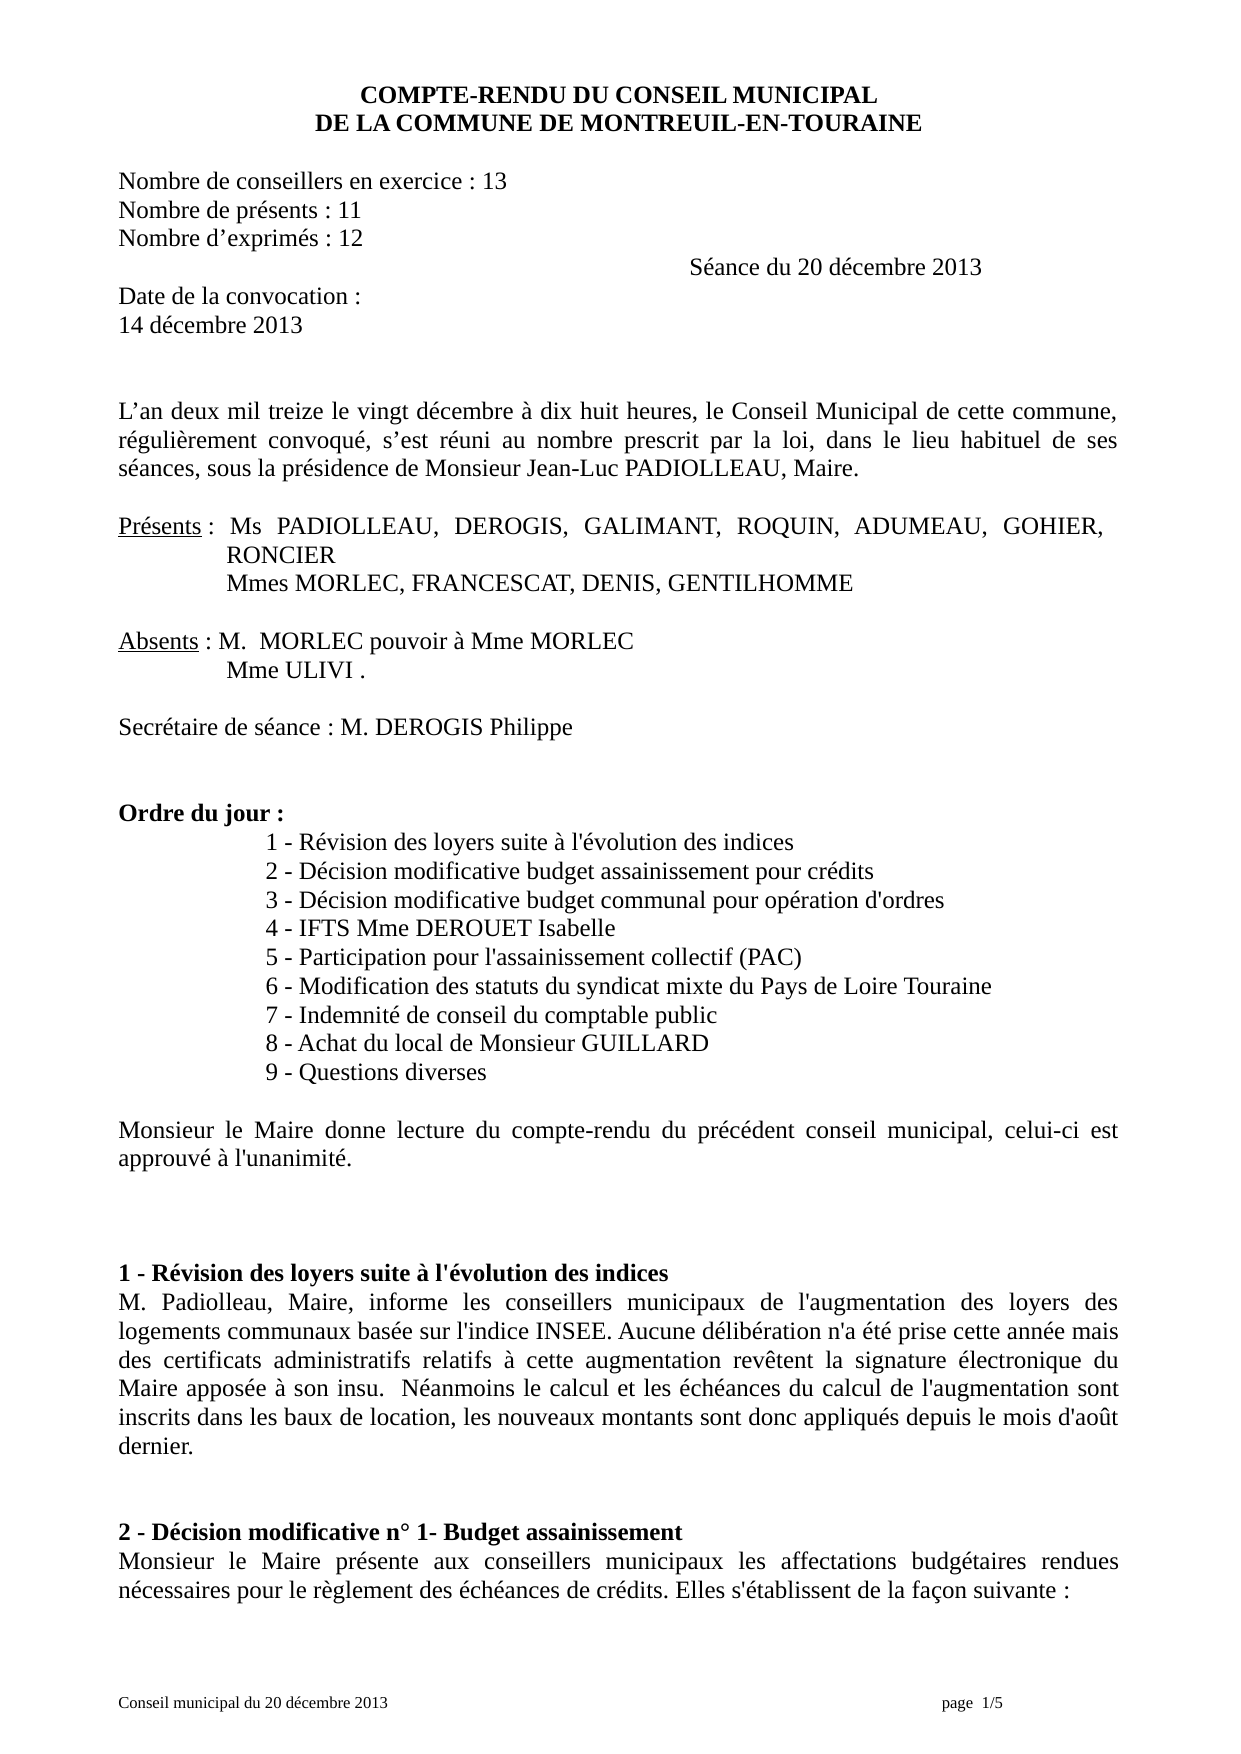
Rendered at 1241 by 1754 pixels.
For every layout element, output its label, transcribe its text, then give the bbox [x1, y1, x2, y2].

list 4 - IFTS Mme DEROUET Isabelle [236, 913, 1120, 942]
text Mme ULIVI . [118, 655, 1120, 683]
text Monsieur le Maire donne lecture du compte-rendu du précédent conseil municipal, celui-ci est approuvé à l'unanimité. [118, 1115, 1120, 1172]
text Ordre du jour : [118, 798, 1120, 827]
text L’an deux mil treize le vingt décembre à dix huit heures, le Conseil Municipal de cette commune, régulièrement convoqué, s’est réuni au nombre prescrit par la loi, dans le lieu habituel de ses séances, sous la présidence de Monsieur Jean-Luc PADIOLLEAU, Maire. [118, 396, 1120, 482]
text Présents : Ms PADIOLLEAU, DEROGIS, GALIMANT, ROQUIN, ADUMEAU, GOHIER, RONCIER [118, 511, 1120, 568]
text Mmes MORLEC, FRANCESCAT, DENIS, GENTILHOMME [118, 568, 1120, 597]
list 1 - Révision des loyers suite à l'évolution des indices [118, 1258, 1120, 1287]
text M. Padiolleau, Maire, informe les conseillers municipaux de l'augmentation des loyers des logements communaux basée sur l'indice INSEE. Aucune délibération n'a été prise cette année mais des certificats administratifs relatifs à cette augmentation revêtent la signature électronique du Maire apposée à son insu. Néanmoins le calcul et les échéances du calcul de l'augmentation sont inscrits dans les baux de location, les nouveaux montants sont donc appliqués depuis le mois d'août dernier. [118, 1287, 1120, 1460]
text Date de la convocation : [24, 281, 1120, 310]
list 3 - Décision modificative budget communal pour opération d'ordres [236, 885, 1120, 913]
text 2 - Décision modificative n° 1- Budget assainissement [118, 1517, 1120, 1546]
list Monsieur le Maire présente aux conseillers municipaux les affectations budgétaires rendues nécessaires pour le règlement des échéances de crédits. Elles s'établissent de la façon suivante : [81, 1546, 1120, 1603]
list 2 - Décision modificative budget assainissement pour crédits [236, 856, 1120, 885]
list 8 - Achat du local de Monsieur GUILLARD [236, 1028, 1120, 1057]
text Nombre de conseillers en exercice : 13 [118, 166, 1120, 195]
text DE LA COMMUNE DE MONTREUIL-EN-TOURAINE [118, 108, 1120, 137]
text Absents : M. MORLEC pouvoir à Mme MORLEC [118, 626, 1120, 655]
text Nombre de présents : 11 [118, 195, 1120, 223]
list 1 - Révision des loyers suite à l'évolution des indices [236, 827, 1120, 856]
list 6 - Modification des statuts du syndicat mixte du Pays de Loire Touraine [236, 971, 1120, 1000]
list 5 - Participation pour l'assainissement collectif (PAC) [236, 942, 1120, 971]
text Séance du 20 décembre 2013 [24, 252, 1120, 281]
list 9 - Questions diverses [236, 1057, 1120, 1086]
text 14 décembre 2013 [24, 310, 1120, 338]
text Secrétaire de séance : M. DEROGIS Philippe [118, 712, 1120, 741]
text Nombre d’exprimés : 12 [24, 223, 1120, 252]
list 7 - Indemnité de conseil du comptable public [236, 1000, 1120, 1028]
text COMPTE-RENDU DU CONSEIL MUNICIPAL [118, 80, 1120, 108]
